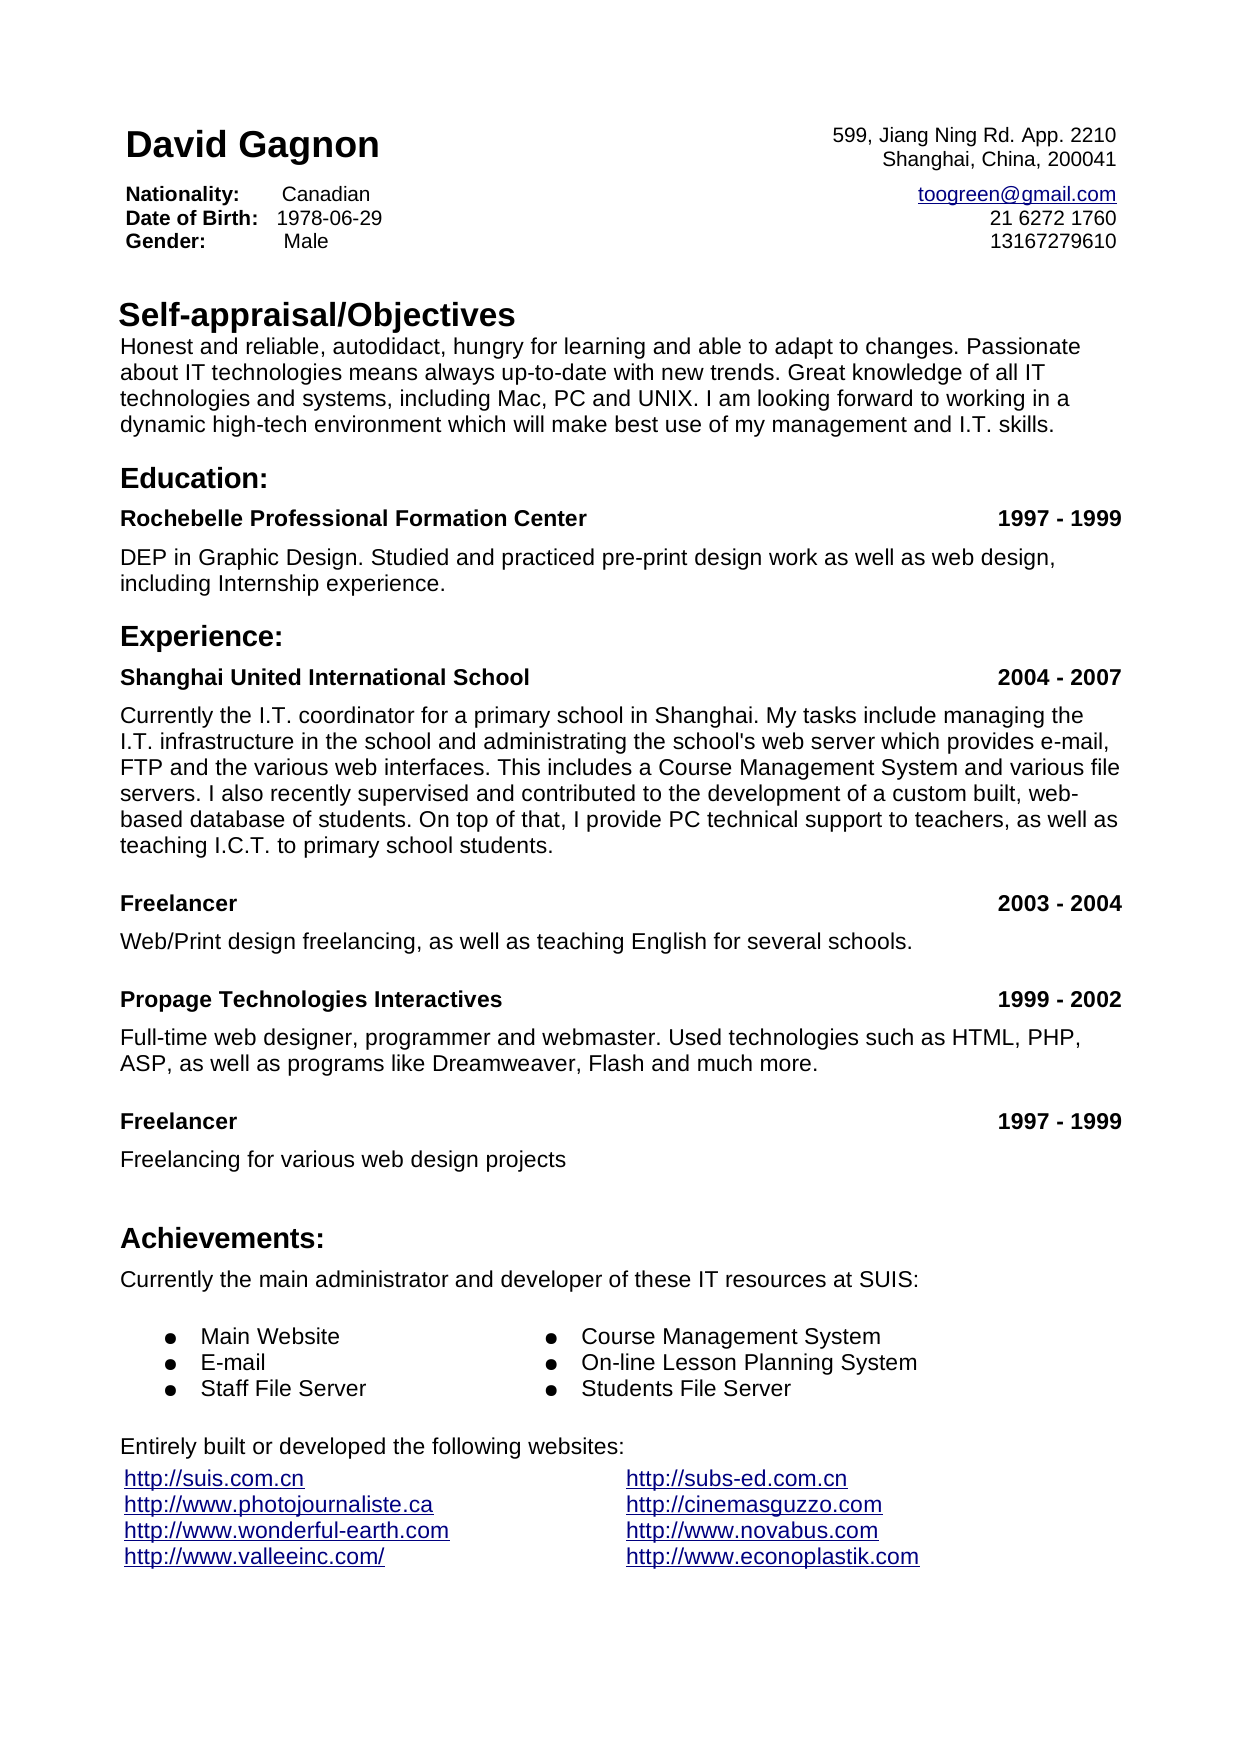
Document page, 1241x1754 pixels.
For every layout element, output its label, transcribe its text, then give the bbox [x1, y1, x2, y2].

text Rochebelle Professional Formation Center 1997 - 1999 [120, 506, 1122, 532]
table_cell toogreen@gmail.com 21 6272 1760 13167279610 [620, 177, 1122, 259]
table_header 599, Jiang Ning Rd. App. 2210 Shanghai, China, 200041 [620, 118, 1122, 177]
text Experience: [120, 620, 1122, 653]
text Achievements: [120, 1222, 1122, 1254]
table_header http://suis.com.cn http://www.photojournaliste.ca http://www.wonderful-earth.com http://www.valleeinc.com/ [118, 1460, 620, 1601]
text Education: [120, 462, 1122, 494]
text Currently the main administrator and developer of these IT resources at SUIS: [120, 1266, 1122, 1292]
text Honest and reliable, autodidact, hungry for learning and able to adapt to changes. Passionate about IT technologies means always up-to-date with new trends. Great knowledge of all IT technologies and systems, including Mac, PC and UNIX. I am looking forward to working in a dynamic high-tech environment which will make best use of my management and I.T. skills. [120, 334, 1122, 438]
table_cell Nationality: Canadian Date of Birth: 1978-06-29 Gender: Male [118, 177, 620, 259]
table_header http://subs-ed.com.cn http://cinemasguzzo.com http://www.novabus.com http://www.econoplastik.com [620, 1460, 1122, 1601]
table_header Course Management System On-line Lesson Planning System Students File Server [499, 1292, 1122, 1408]
text Freelancing for various web design projects [120, 1146, 1122, 1172]
text Currently the I.T. coordinator for a primary school in Shanghai. My tasks include managing the I.T. infrastructure in the school and administrating the school's web server which provides e-mail, FTP and the various web interfaces. This includes a Course Management System and various file servers. I also recently supervised and contributed to the development of a custom built, web-based database of students. On top of that, I provide PC technical support to teachers, as well as teaching I.C.T. to primary school students. [120, 702, 1122, 858]
table_header David Gagnon [118, 118, 620, 177]
text Freelancer 1997 - 1999 [120, 1108, 1122, 1134]
text Shanghai United International School 2004 - 2007 [120, 664, 1122, 690]
text Freelancer 2003 - 2004 [120, 890, 1122, 916]
text Web/Print design freelancing, as well as teaching English for several schools. [120, 928, 1122, 954]
text Entirely built or developed the following websites: [120, 1434, 1122, 1460]
text Propage Technologies Interactives 1999 - 2002 [120, 986, 1122, 1012]
text Self-appraisal/Objectives [118, 296, 1122, 334]
text Full-time web designer, programmer and webmaster. Used technologies such as HTML, PHP, ASP, as well as programs like Dreamweaver, Flash and much more. [120, 1024, 1122, 1076]
text DEP in Graphic Design. Studied and practiced pre-print design work as well as web design, including Internship experience. [120, 544, 1122, 596]
table_header Main Website E-mail Staff File Server [118, 1292, 499, 1408]
